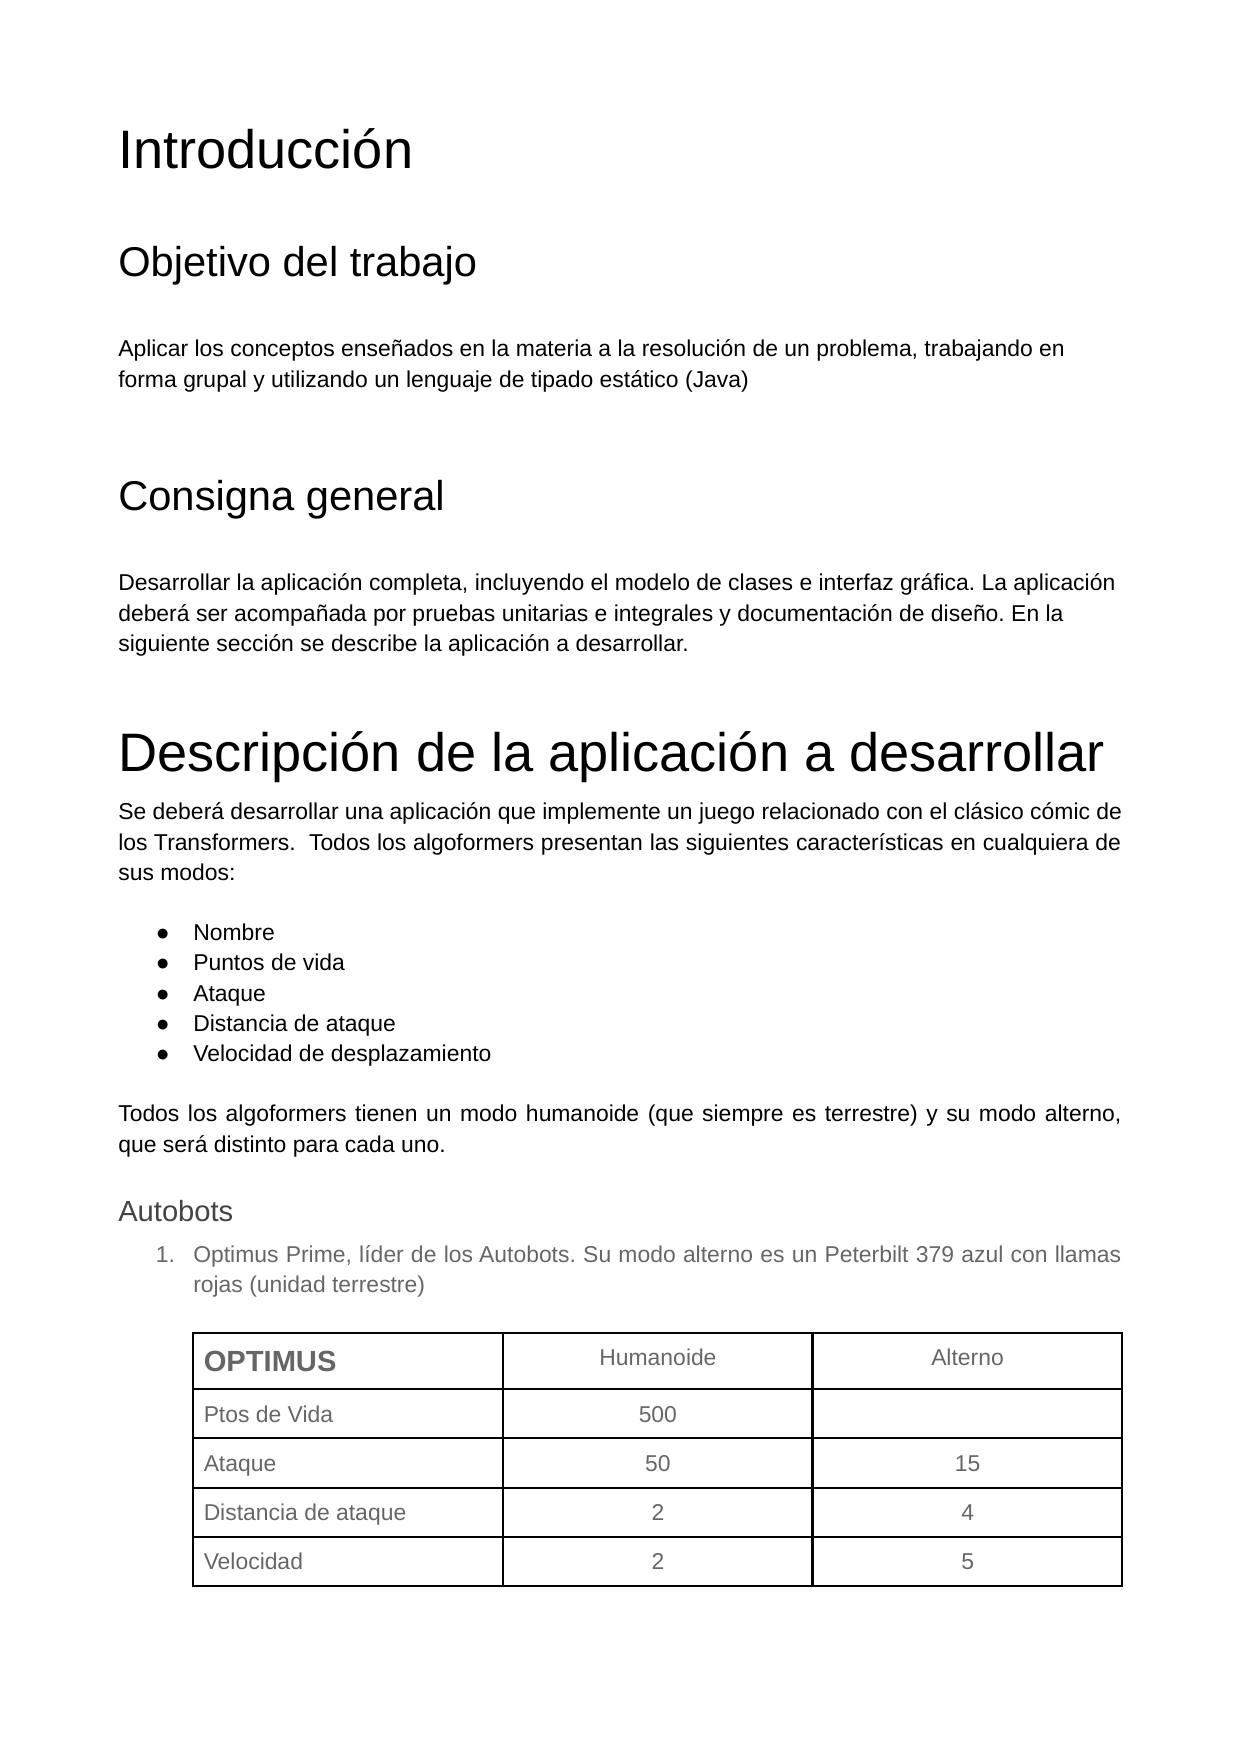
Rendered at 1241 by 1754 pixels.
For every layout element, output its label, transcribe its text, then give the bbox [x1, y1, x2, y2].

table_cell 50 [504, 1439, 811, 1487]
subtitle Consigna general [118, 472, 1122, 519]
table_cell 2 [504, 1489, 811, 1536]
list Puntos de vida [156, 949, 1122, 976]
table_cell Velocidad [194, 1538, 502, 1585]
table_cell 500 [504, 1390, 811, 1437]
table_header Humanoide [504, 1334, 811, 1388]
list Optimus Prime, líder de los Autobots. Su modo alterno es un Peterbilt 379 azul con llamas rojas (unidad terrestre) [156, 1241, 1122, 1297]
table_cell Distancia de ataque [194, 1489, 502, 1536]
text Se deberá desarrollar una aplicación que implemente un juego relacionado con el clásico cómic de los Transformers. Todos los algoformers presentan las siguientes características en cualquiera de sus modos: [118, 798, 1122, 885]
table_header OPTIMUS [194, 1334, 502, 1388]
table_cell [814, 1390, 1121, 1437]
table_cell 15 [814, 1439, 1121, 1487]
table_header Alterno [814, 1334, 1121, 1388]
subtitle Objetivo del trabajo [118, 238, 1122, 286]
table_cell 5 [814, 1538, 1121, 1585]
table_cell 4 [814, 1489, 1121, 1536]
list Distancia de ataque [156, 1010, 1122, 1036]
text Descripción de la aplicación a desarrollar [118, 720, 1122, 783]
list Nombre [156, 919, 1122, 945]
table_cell Ptos de Vida [194, 1390, 502, 1437]
text Introducción [118, 118, 1122, 180]
list Velocidad de desplazamiento [156, 1040, 1122, 1066]
table_cell 2 [504, 1538, 811, 1585]
text Desarrollar la aplicación completa, incluyendo el modelo de clases e interfaz gráfica. La aplicación deberá ser acompañada por pruebas unitarias e integrales y documentación de diseño. En la siguiente sección se describe la aplicación a desarrollar. [118, 569, 1122, 656]
table_cell Ataque [194, 1439, 502, 1487]
subtitle Autobots [118, 1194, 1122, 1228]
text Todos los algoformers tienen un modo humanoide (que siempre es terrestre) y su modo alterno, que será distinto para cada uno. [118, 1100, 1122, 1157]
list Ataque [156, 979, 1122, 1006]
text Aplicar los conceptos enseñados en la materia a la resolución de un problema, trabajando en forma grupal y utilizando un lenguaje de tipado estático (Java) [118, 335, 1122, 392]
